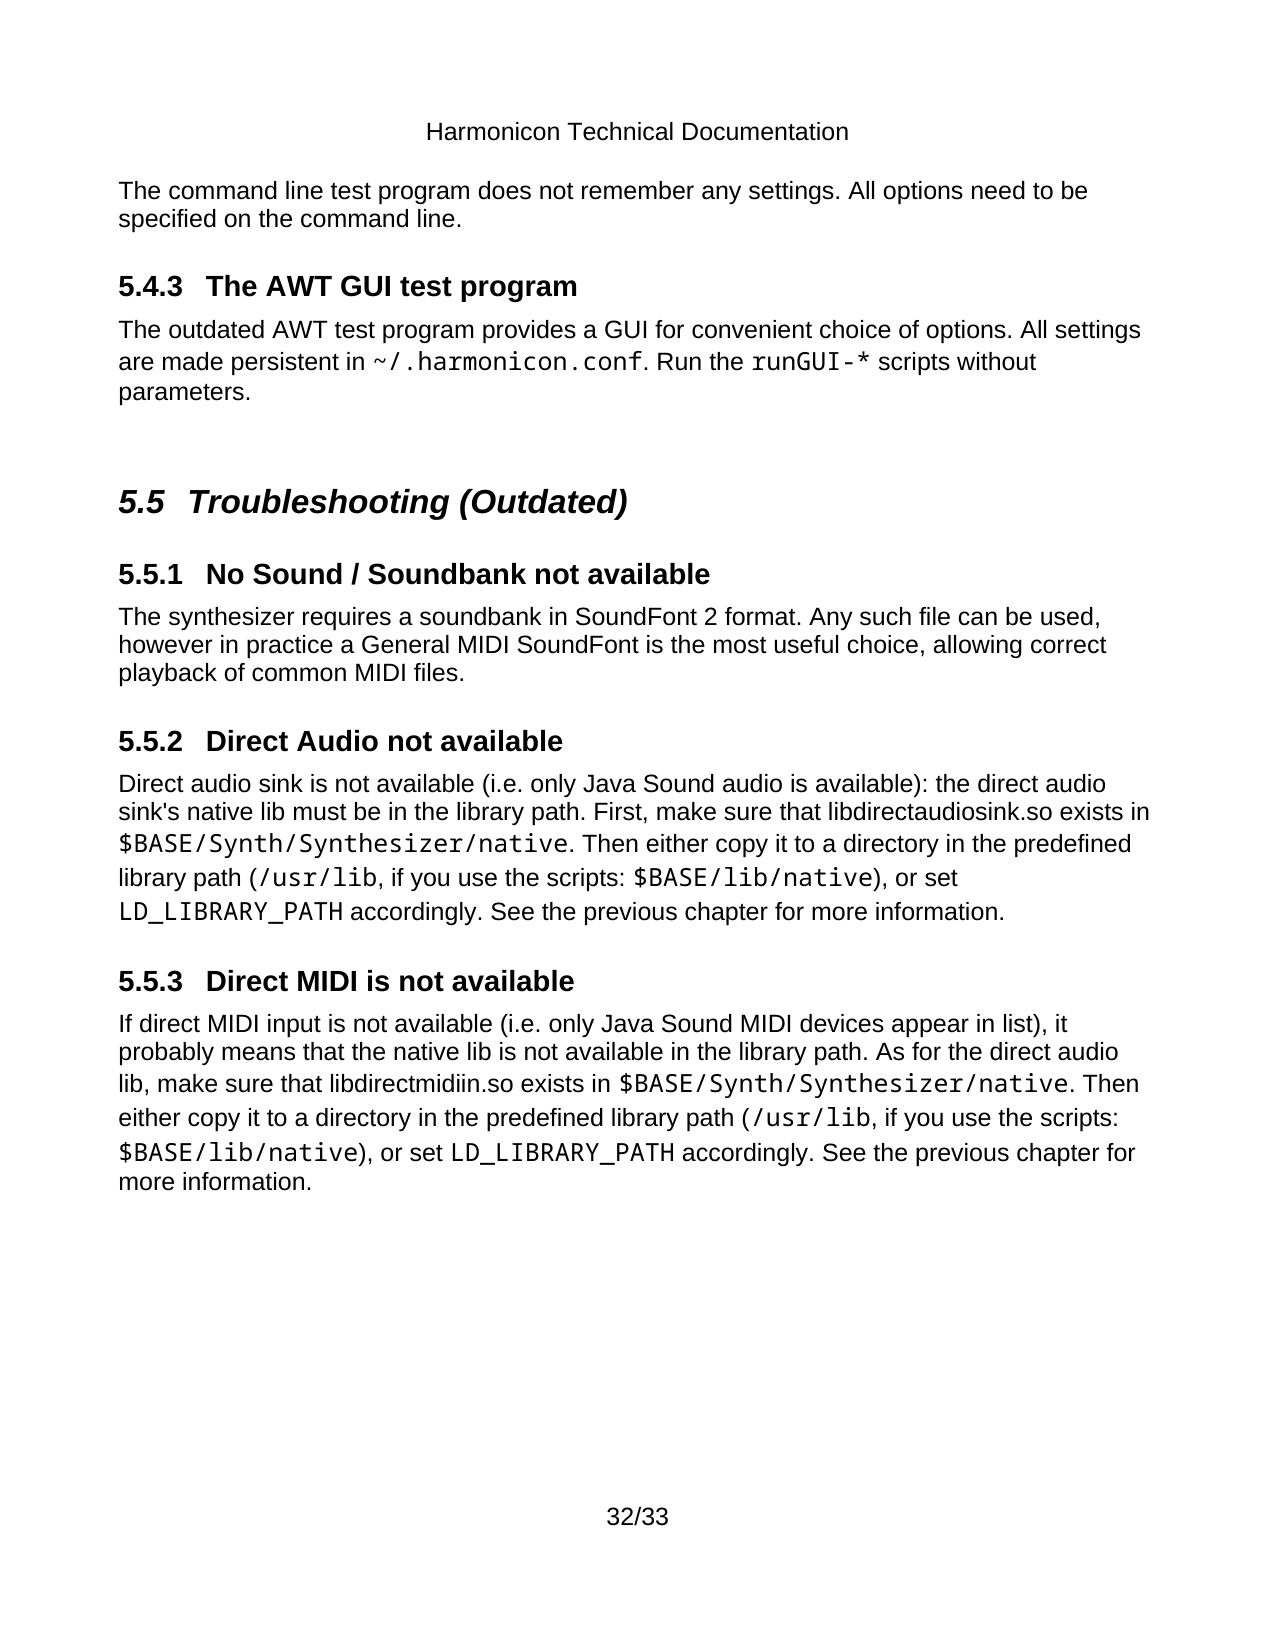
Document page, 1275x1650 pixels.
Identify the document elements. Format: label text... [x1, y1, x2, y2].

text The command line test program does not remember any settings. All options need to be specified on the command line. [118, 177, 1157, 233]
subtitle The AWT GUI test program [118, 270, 1157, 303]
subtitle Direct MIDI is not available [118, 965, 1157, 998]
text The outdated AWT test program provides a GUI for convenient choice of options. All settings are made persistent in ~/.harmonicon.conf. Run the runGUI-* scripts without parameters. [118, 316, 1157, 405]
text If direct MIDI input is not available (i.e. only Java Sound MIDI devices appear in list), it probably means that the native lib is not available in the library path. As for the direct audio lib, make sure that libdirectmidiin.so exists in $BASE/Synth/Synthesizer/native. Then either copy it to a directory in the predefined library path (/usr/lib, if you use the scripts: $BASE/lib/native), or set LD_LIBRARY_PATH accordingly. See the previous chapter for more information. [118, 1010, 1157, 1196]
subtitle No Sound / Soundbank not available [118, 558, 1157, 591]
text The synthesizer requires a soundbank in SoundFont 2 format. Any such file can be used, however in practice a General MIDI SoundFont is the most useful choice, allowing correct playback of common MIDI files. [118, 603, 1157, 687]
subtitle Troubleshooting (Outdated) [118, 483, 1157, 521]
subtitle Direct Audio not available [118, 724, 1157, 757]
text Direct audio sink is not available (i.e. only Java Sound audio is available): the direct audio sink's native lib must be in the library path. First, make sure that libdirectaudiosink.so exists in $BASE/Synth/Synthesizer/native. Then either copy it to a directory in the predefined library path (/usr/lib, if you use the scripts: $BASE/lib/native), or set LD_LIBRARY_PATH accordingly. See the previous chapter for more information. [118, 769, 1157, 928]
